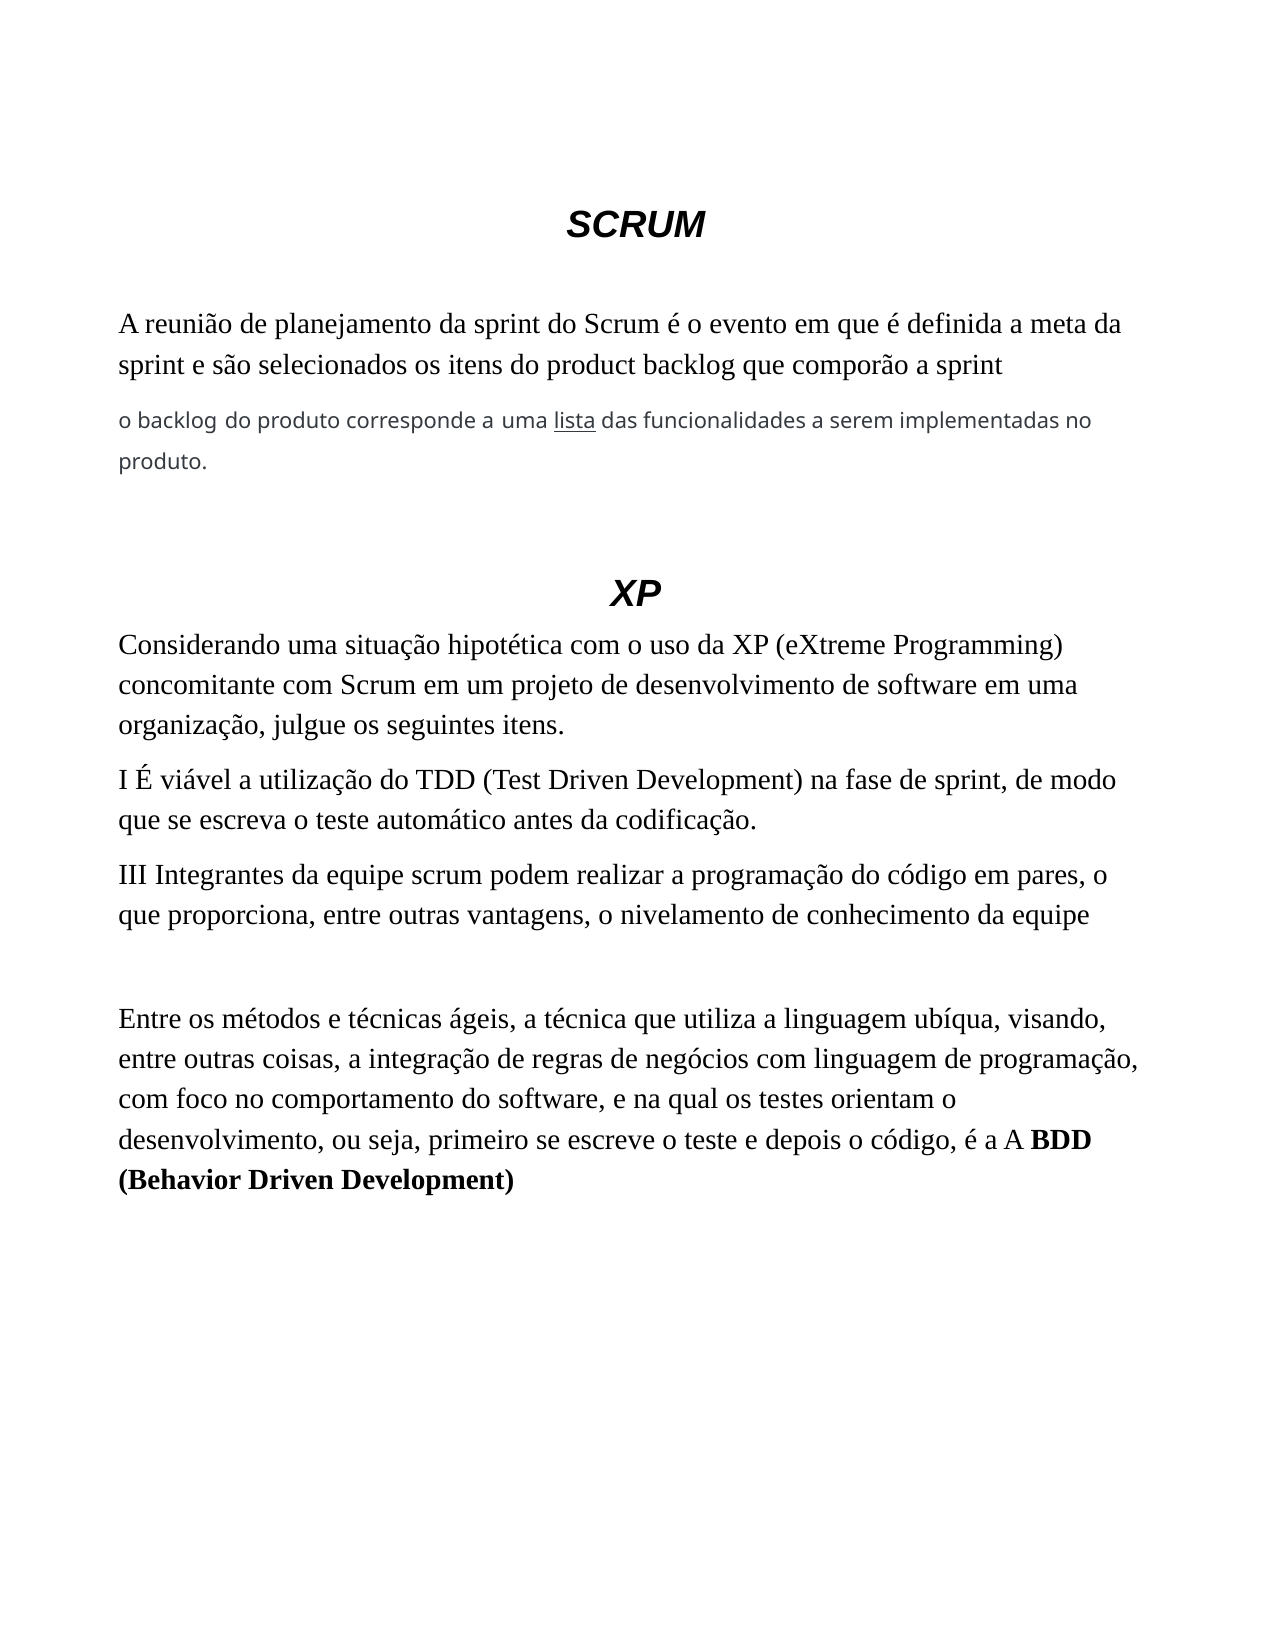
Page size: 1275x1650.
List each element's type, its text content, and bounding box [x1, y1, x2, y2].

text III Integrantes da equipe scrum podem realizar a programação do código em pares, o que proporciona, entre outras vantagens, o nivelamento de conhecimento da equipe [118, 857, 1157, 931]
subtitle SCRUM [118, 201, 1157, 245]
text A reunião de planejamento da sprint do Scrum é o evento em que é definida a meta da sprint e são selecionados os itens do product backlog que comporão a sprint [118, 307, 1157, 380]
text Entre os métodos e técnicas ágeis, a técnica que utiliza a linguagem ubíqua, visando, entre outras coisas, a integração de regras de negócios com linguagem de programação, com foco no comportamento do software, e na qual os testes orientam o desenvolvimento, ou seja, primeiro se escreve o teste e depois o código, é a A BDD (Behavior Driven Development) [118, 1001, 1157, 1196]
text o backlog do produto corresponde a uma lista das funcionalidades a serem implementadas no produto. [118, 402, 1157, 476]
subtitle XP [118, 571, 1157, 614]
text Considerando uma situação hipotética com o uso da XP (eXtreme Programming) concomitante com Scrum em um projeto de desenvolvimento de software em uma organização, julgue os seguintes itens. [118, 627, 1157, 741]
text I É viável a utilização do TDD (Test Driven Development) na fase de sprint, de modo que se escreva o teste automático antes da codificação. [118, 762, 1157, 836]
